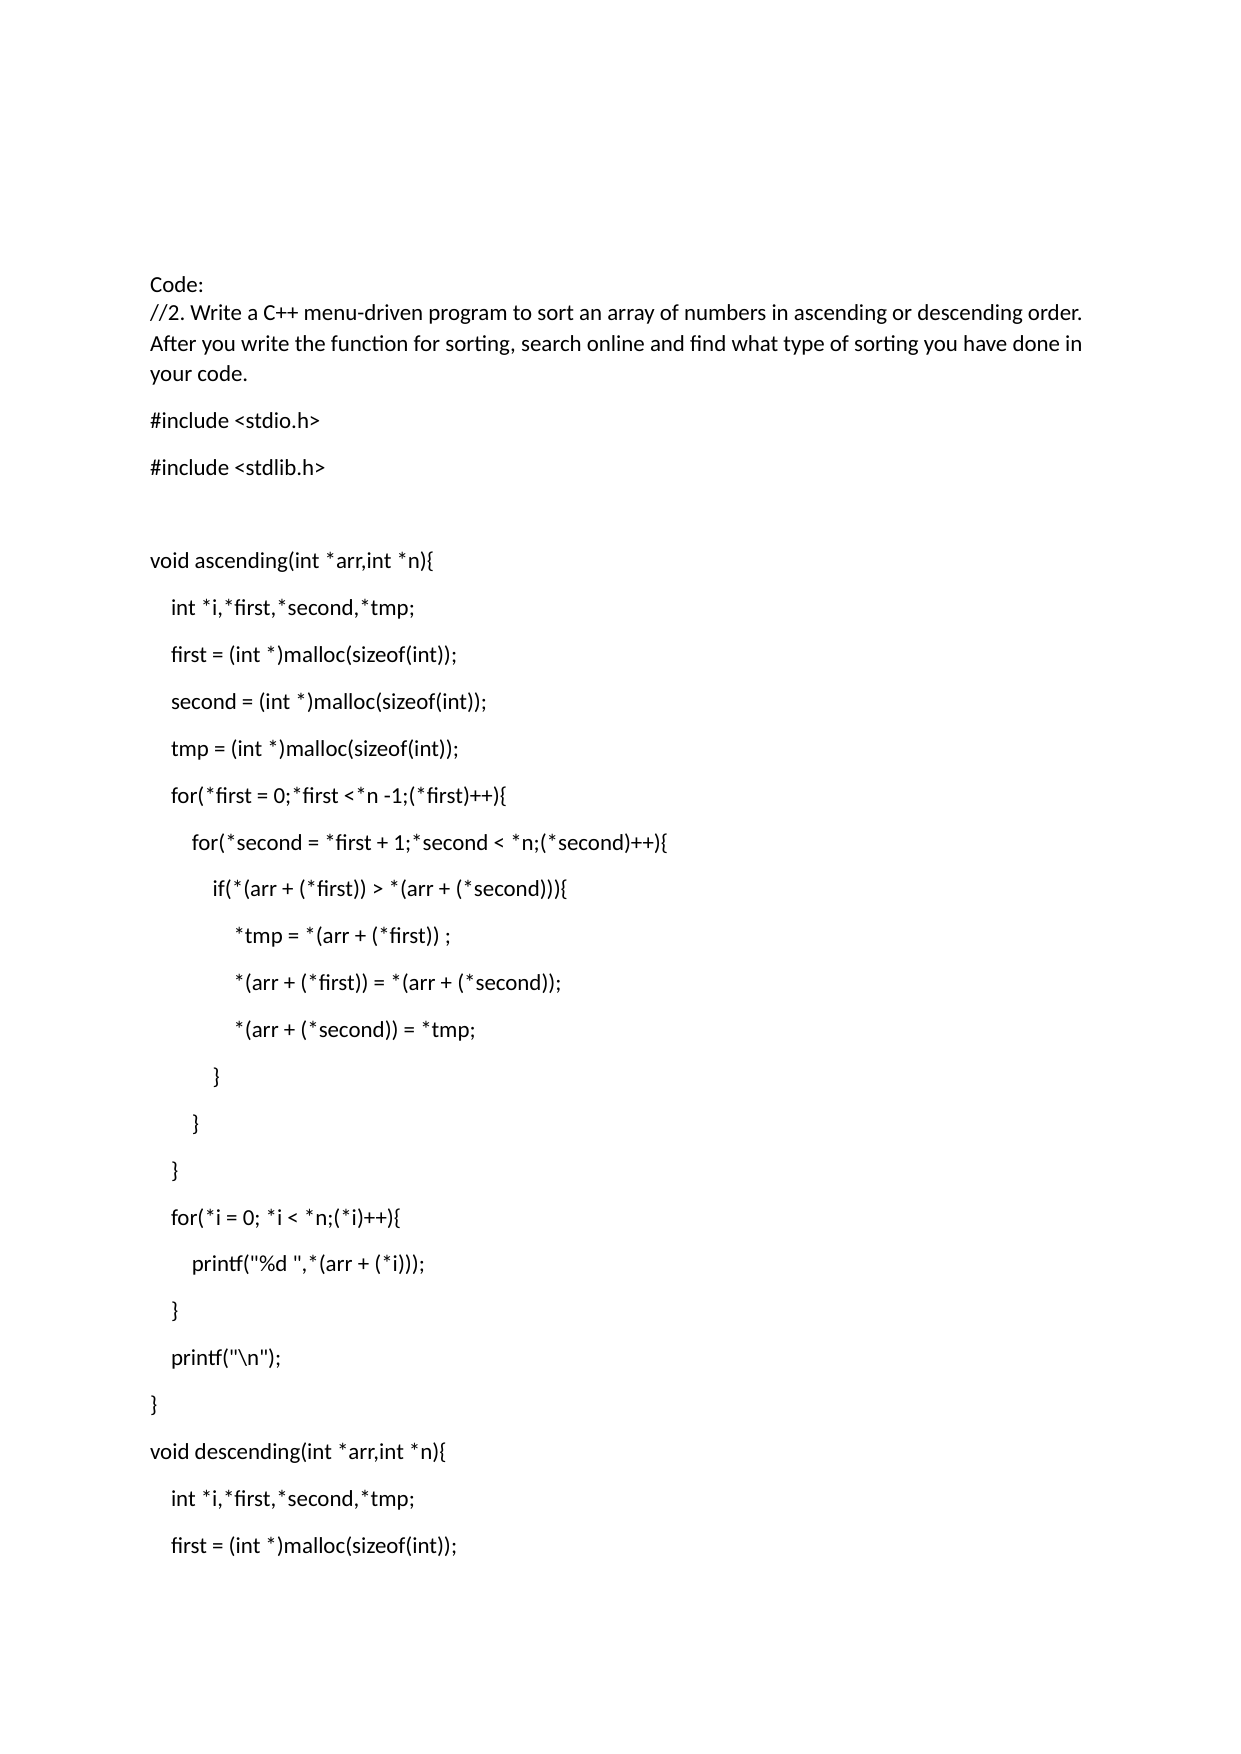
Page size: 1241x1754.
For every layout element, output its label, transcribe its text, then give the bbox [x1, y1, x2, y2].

text } [150, 1156, 1090, 1184]
text } [150, 1296, 1090, 1324]
text tmp = (int *)malloc(sizeof(int)); [150, 734, 1090, 762]
text } [150, 1390, 1090, 1418]
text int *i,*first,*second,*tmp; [150, 593, 1090, 621]
text second = (int *)malloc(sizeof(int)); [150, 687, 1090, 715]
text int *i,*first,*second,*tmp; [150, 1484, 1090, 1512]
text Code: [150, 269, 1090, 298]
text first = (int *)malloc(sizeof(int)); [150, 1531, 1090, 1559]
text for(*i = 0; *i < *n;(*i)++){ [150, 1203, 1090, 1231]
text #include <stdio.h> [150, 406, 1090, 434]
text first = (int *)malloc(sizeof(int)); [150, 640, 1090, 668]
text printf("%d ",*(arr + (*i))); [150, 1249, 1090, 1277]
text printf("\n"); [150, 1343, 1090, 1371]
text } [150, 1109, 1090, 1137]
text *(arr + (*first)) = *(arr + (*second)); [150, 968, 1090, 996]
text void descending(int *arr,int *n){ [150, 1437, 1090, 1465]
text //2. Write a C++ menu-driven program to sort an array of numbers in ascending or descending order. After you write the function for sorting, search online and find what type of sorting you have done in your code. [150, 298, 1090, 387]
text *(arr + (*second)) = *tmp; [150, 1015, 1090, 1043]
text for(*first = 0;*first <*n -1;(*first)++){ [150, 781, 1090, 809]
text for(*second = *first + 1;*second < *n;(*second)++){ [150, 828, 1090, 856]
text void ascending(int *arr,int *n){ [150, 546, 1090, 574]
text *tmp = *(arr + (*first)) ; [150, 921, 1090, 949]
text } [150, 1062, 1090, 1090]
text if(*(arr + (*first)) > *(arr + (*second))){ [150, 874, 1090, 902]
text #include <stdlib.h> [150, 453, 1090, 481]
